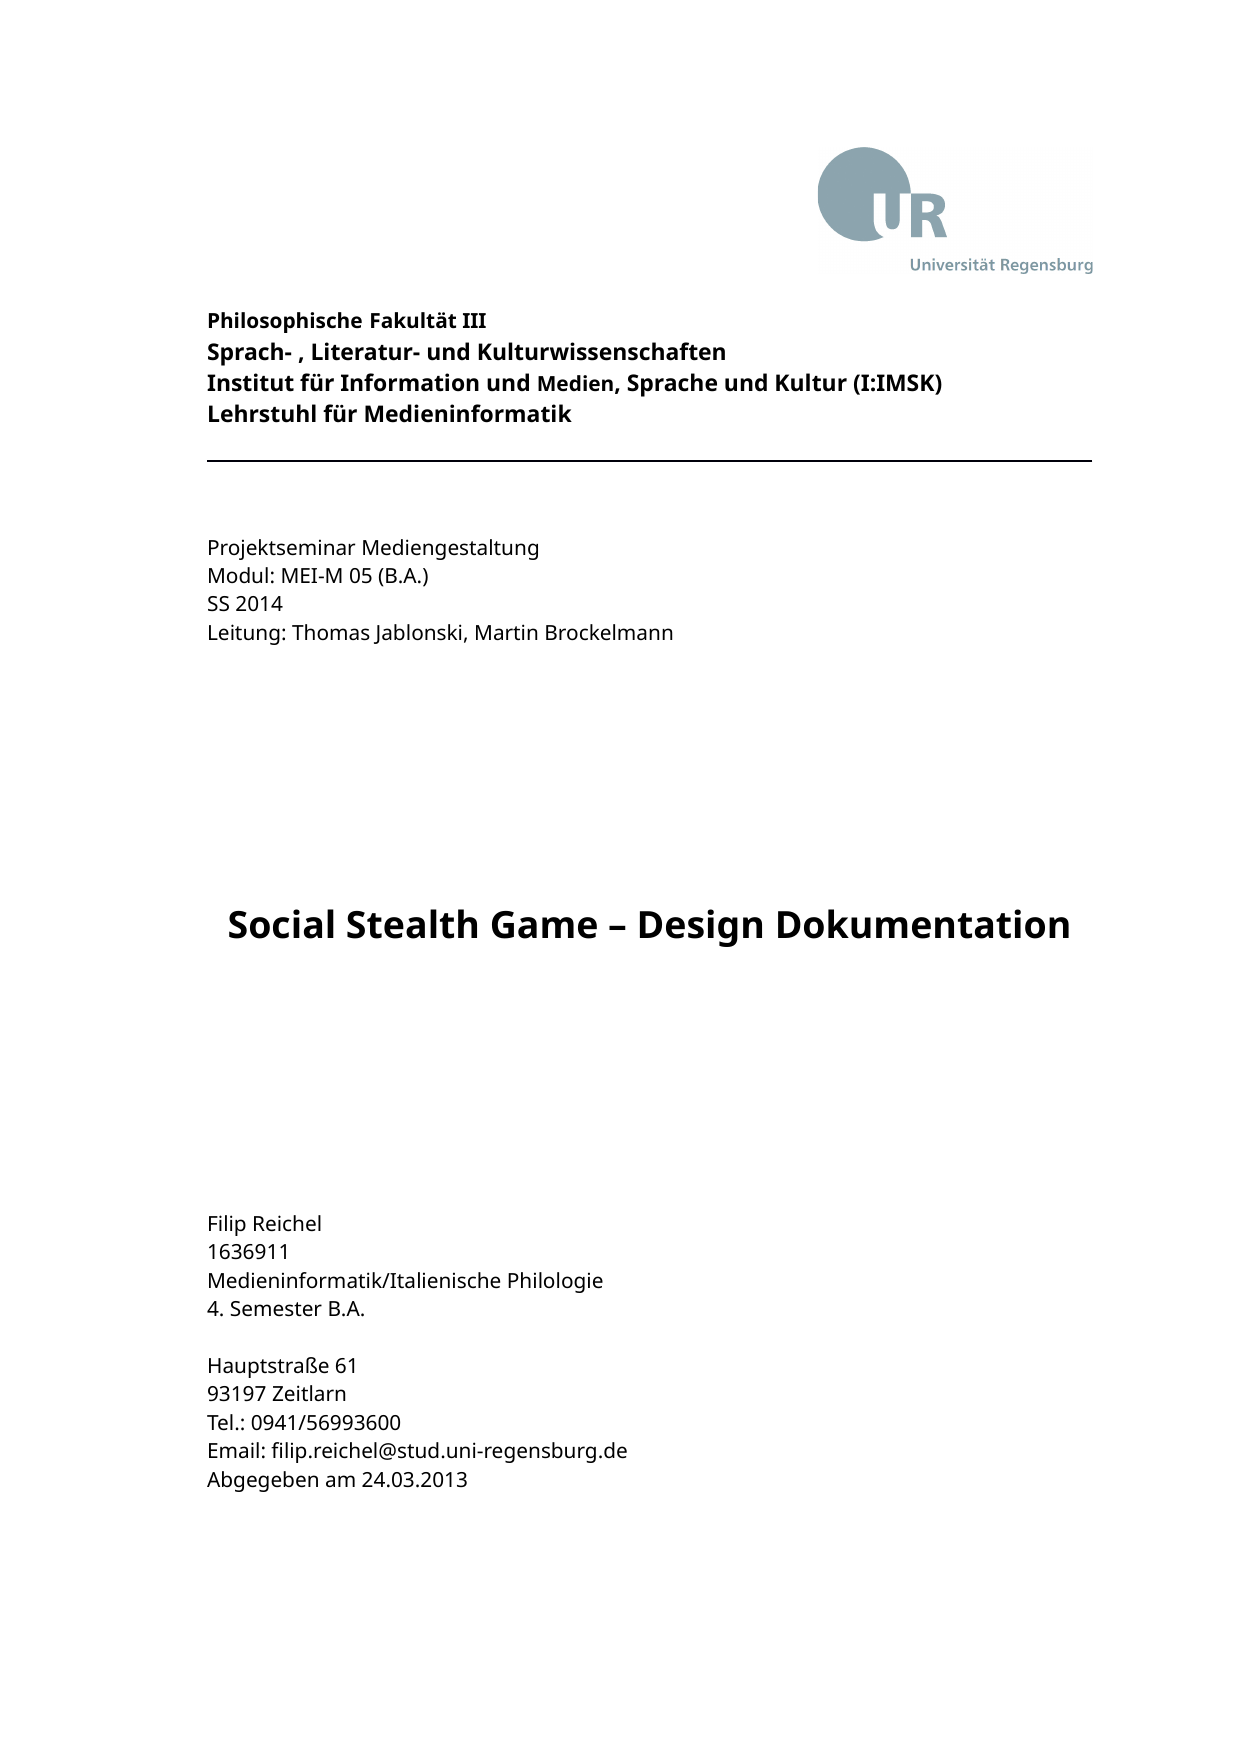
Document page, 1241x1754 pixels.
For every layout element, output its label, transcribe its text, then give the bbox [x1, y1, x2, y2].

text Hauptstraße 61 [207, 1351, 1092, 1379]
text Abgegeben am 24.03.2013 [207, 1465, 1092, 1493]
text Filip Reichel [207, 1209, 1092, 1237]
text Projektseminar Mediengestaltung [207, 533, 1092, 561]
text Philosophische Fakultät III [207, 302, 1092, 336]
text SS 2014 [207, 589, 1092, 618]
picture [817, 147, 1093, 274]
text Tel.: 0941/56993600 [207, 1408, 1092, 1436]
text Modul: MEI-M 05 (B.A.) [207, 561, 1092, 589]
text Institut für Information und Medien, Sprache und Kultur (I:IMSK) Lehrstuhl für Medieninformatik [207, 367, 1092, 429]
text 93197 Zeitlarn [207, 1379, 1092, 1408]
text 4. Semester B.A. [207, 1294, 1092, 1323]
text Medieninformatik/Italienische Philologie [207, 1266, 1092, 1294]
text Sprach- , Literatur- und Kulturwissenschaften [207, 336, 1092, 367]
text 1636911 [207, 1237, 1092, 1266]
title Social Stealth Game – Design Dokumentation [207, 899, 1092, 950]
text Email: filip.reichel@stud.uni-regensburg.de [207, 1436, 1092, 1465]
text Leitung: Thomas Jablonski, Martin Brockelmann [207, 618, 1092, 646]
